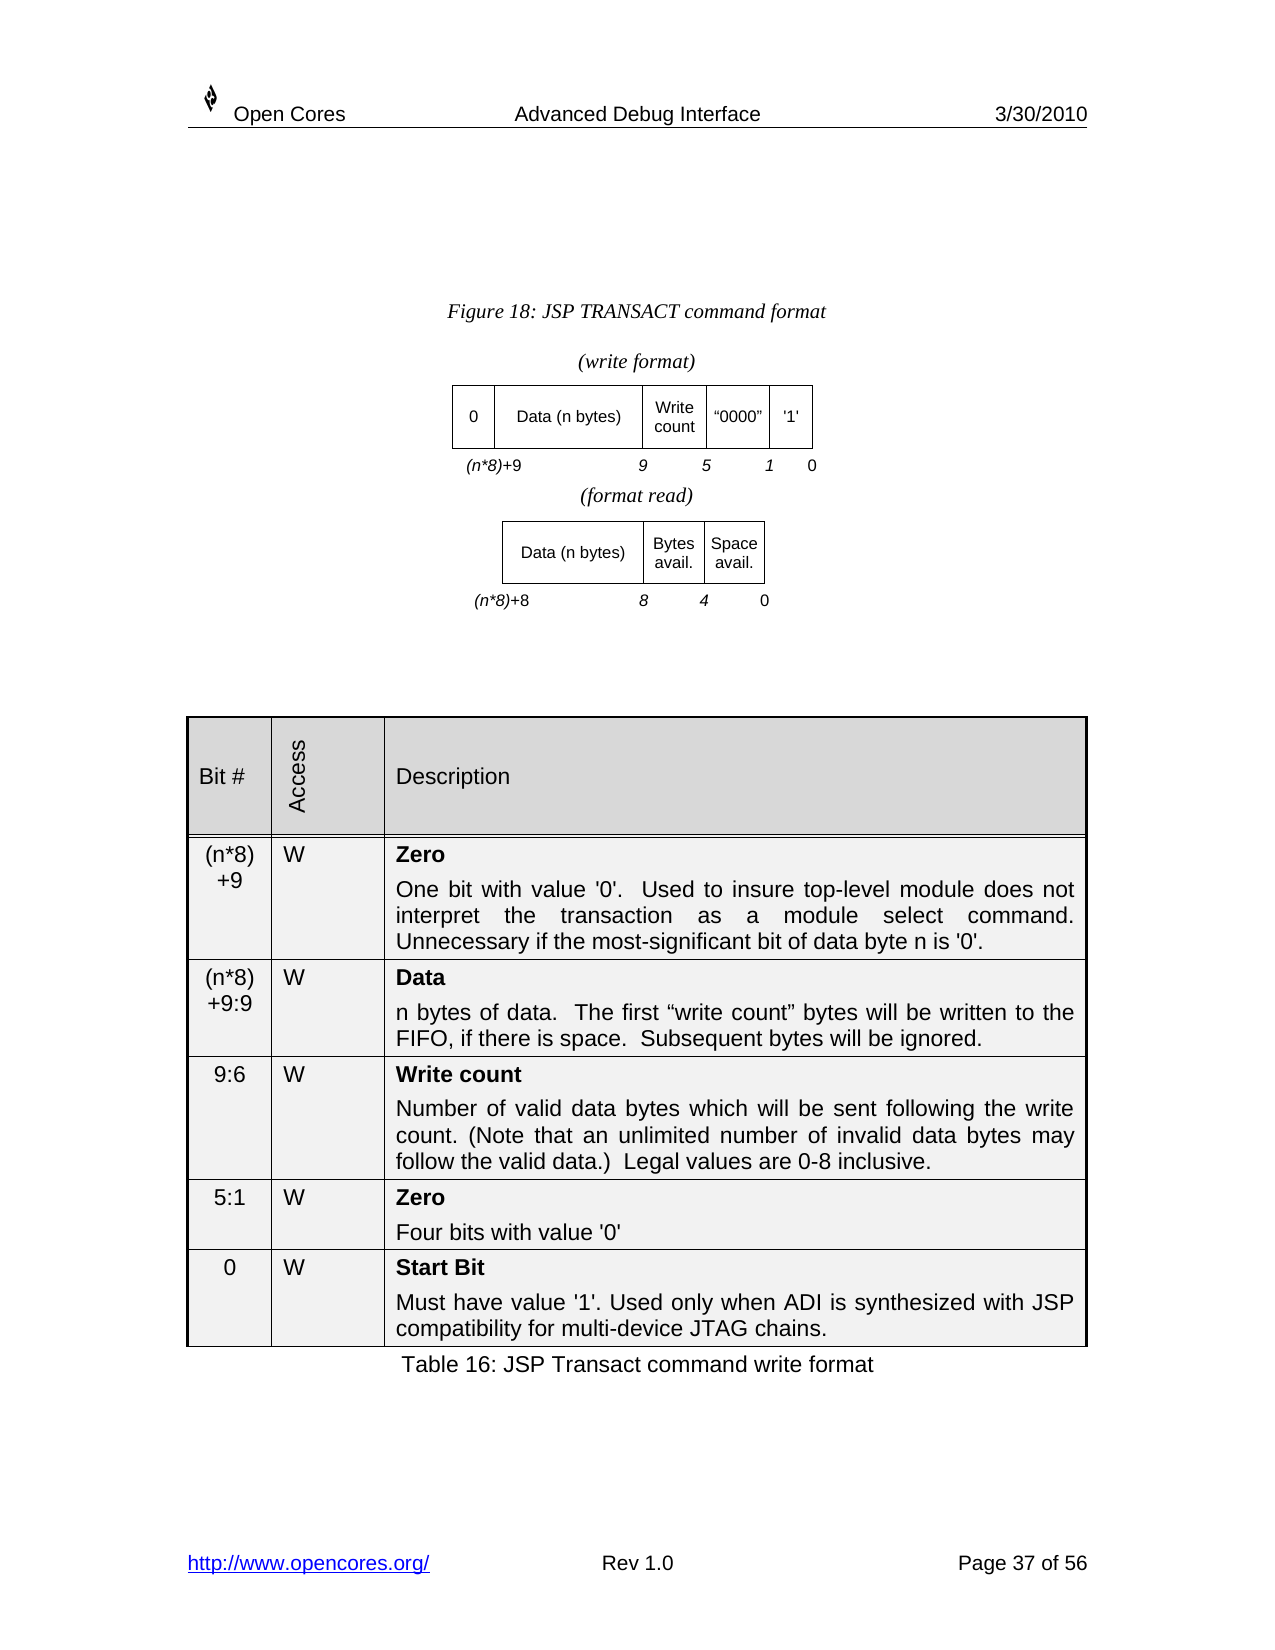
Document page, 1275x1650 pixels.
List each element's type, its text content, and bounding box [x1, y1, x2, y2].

table_cell Zero Four bits with value '0' [385, 1180, 1085, 1249]
table_cell 9:6 [189, 1057, 271, 1179]
table_cell Data n bytes of data. The first “write count” bytes will be written to the FIFO, if there is space. Subsequent bytes will be ignored. [385, 960, 1085, 1056]
text Figure 18: JSP TRANSACT command format [329, 299, 945, 323]
table_cell Write count Number of valid data bytes which will be sent following the write count. (Note that an unlimited number of invalid data bytes may follow the valid data.) Legal values are 0-8 inclusive. [385, 1057, 1085, 1179]
table_cell W [272, 960, 384, 1056]
table_header Description [385, 718, 1085, 834]
table_cell (n*8)+9 [189, 838, 271, 959]
table_cell Zero One bit with value '0'. Used to insure top-level module does not interpret the transaction as a module select command. Unnecessary if the most-significant bit of data byte n is '0'. [385, 838, 1085, 959]
table_cell W [272, 838, 384, 959]
text Table 16: JSP Transact command write format [187, 1351, 1087, 1377]
table_header Bit # [189, 718, 271, 834]
table_cell W [272, 1057, 384, 1179]
table_cell (n*8)+9:9 [189, 960, 271, 1056]
table_cell 5:1 [189, 1180, 271, 1249]
table_cell W [272, 1250, 384, 1346]
table_header Access [272, 718, 384, 834]
table_cell Start Bit Must have value '1'. Used only when ADI is synthesized with JSP compatibility for multi-device JTAG chains. [385, 1250, 1085, 1346]
text (write format) [329, 348, 945, 373]
table_cell 0 [189, 1250, 271, 1346]
text (format read) [329, 398, 945, 507]
table_cell W [272, 1180, 384, 1249]
